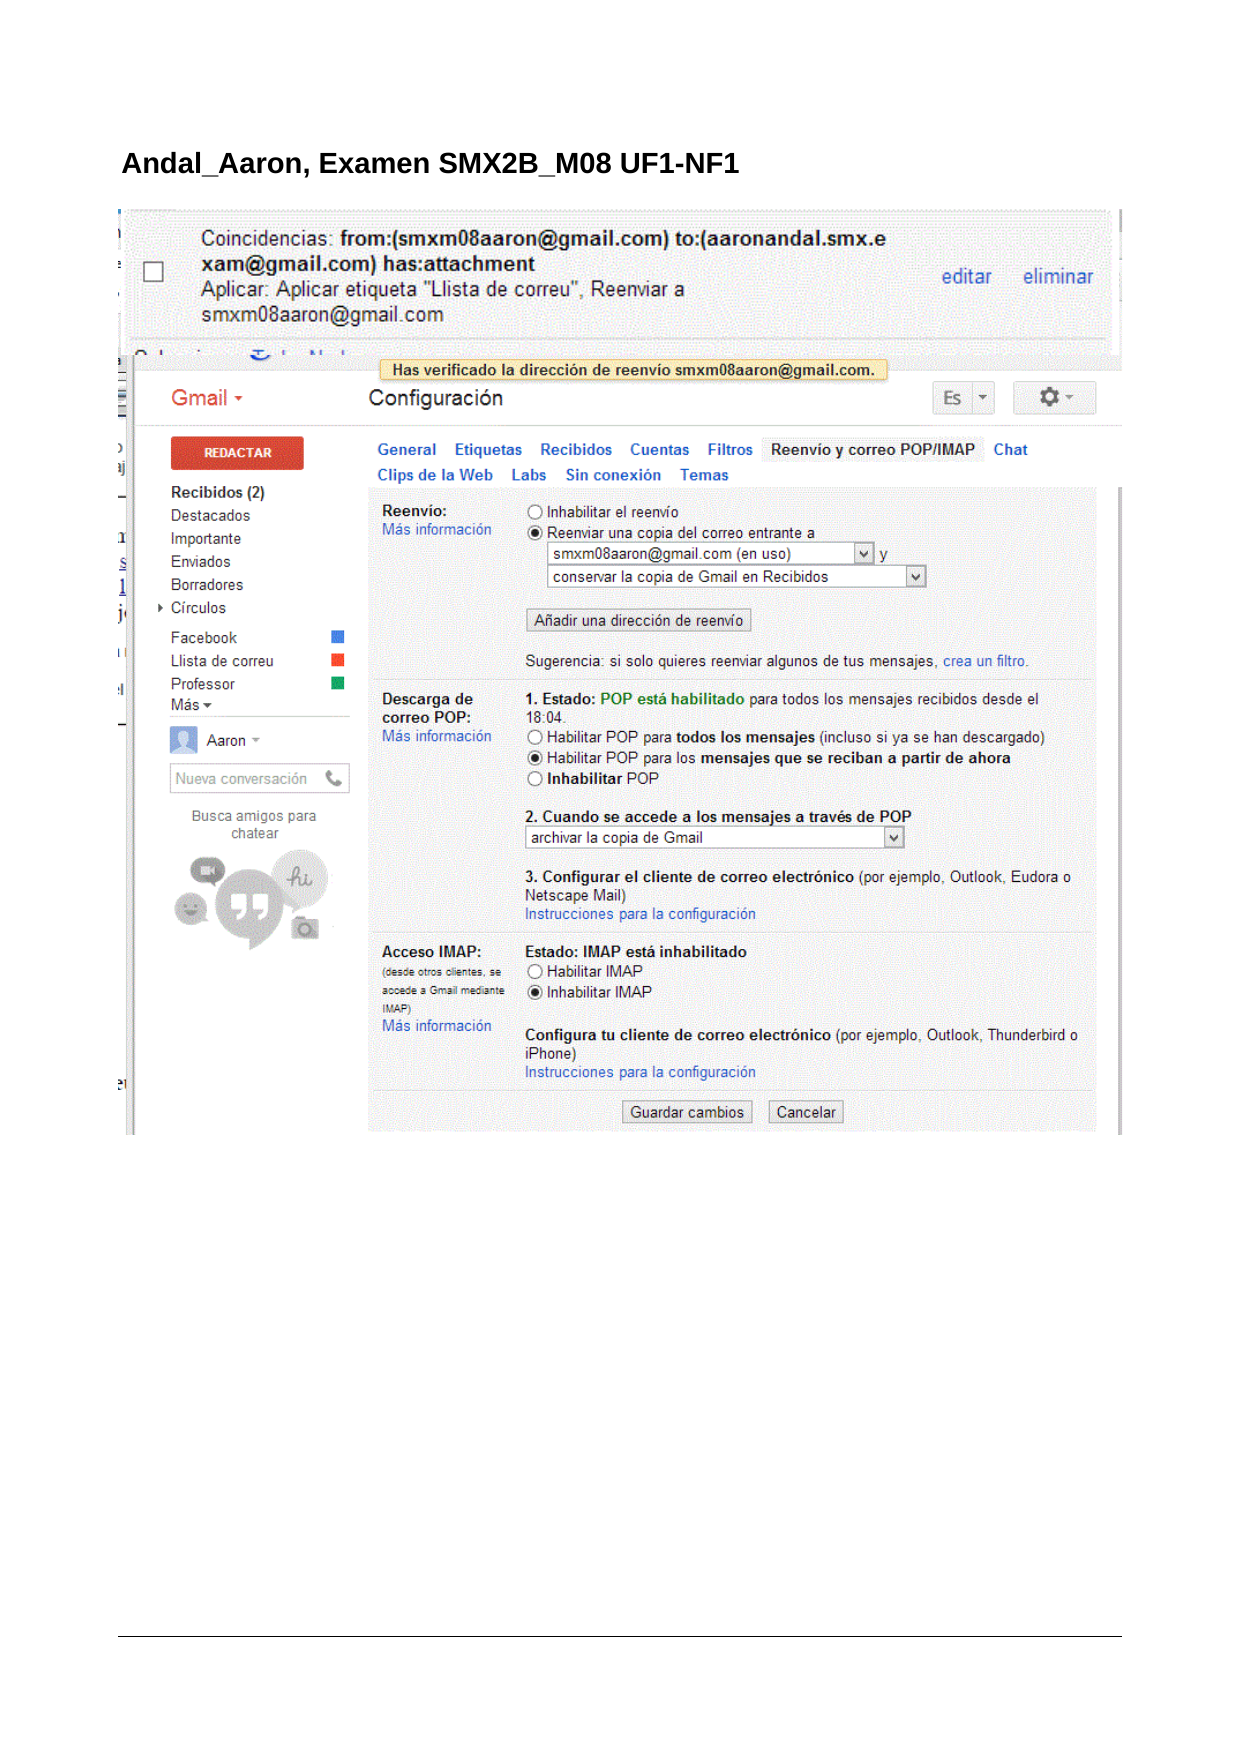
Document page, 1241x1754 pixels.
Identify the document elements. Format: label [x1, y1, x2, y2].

picture [118, 209, 1123, 1135]
